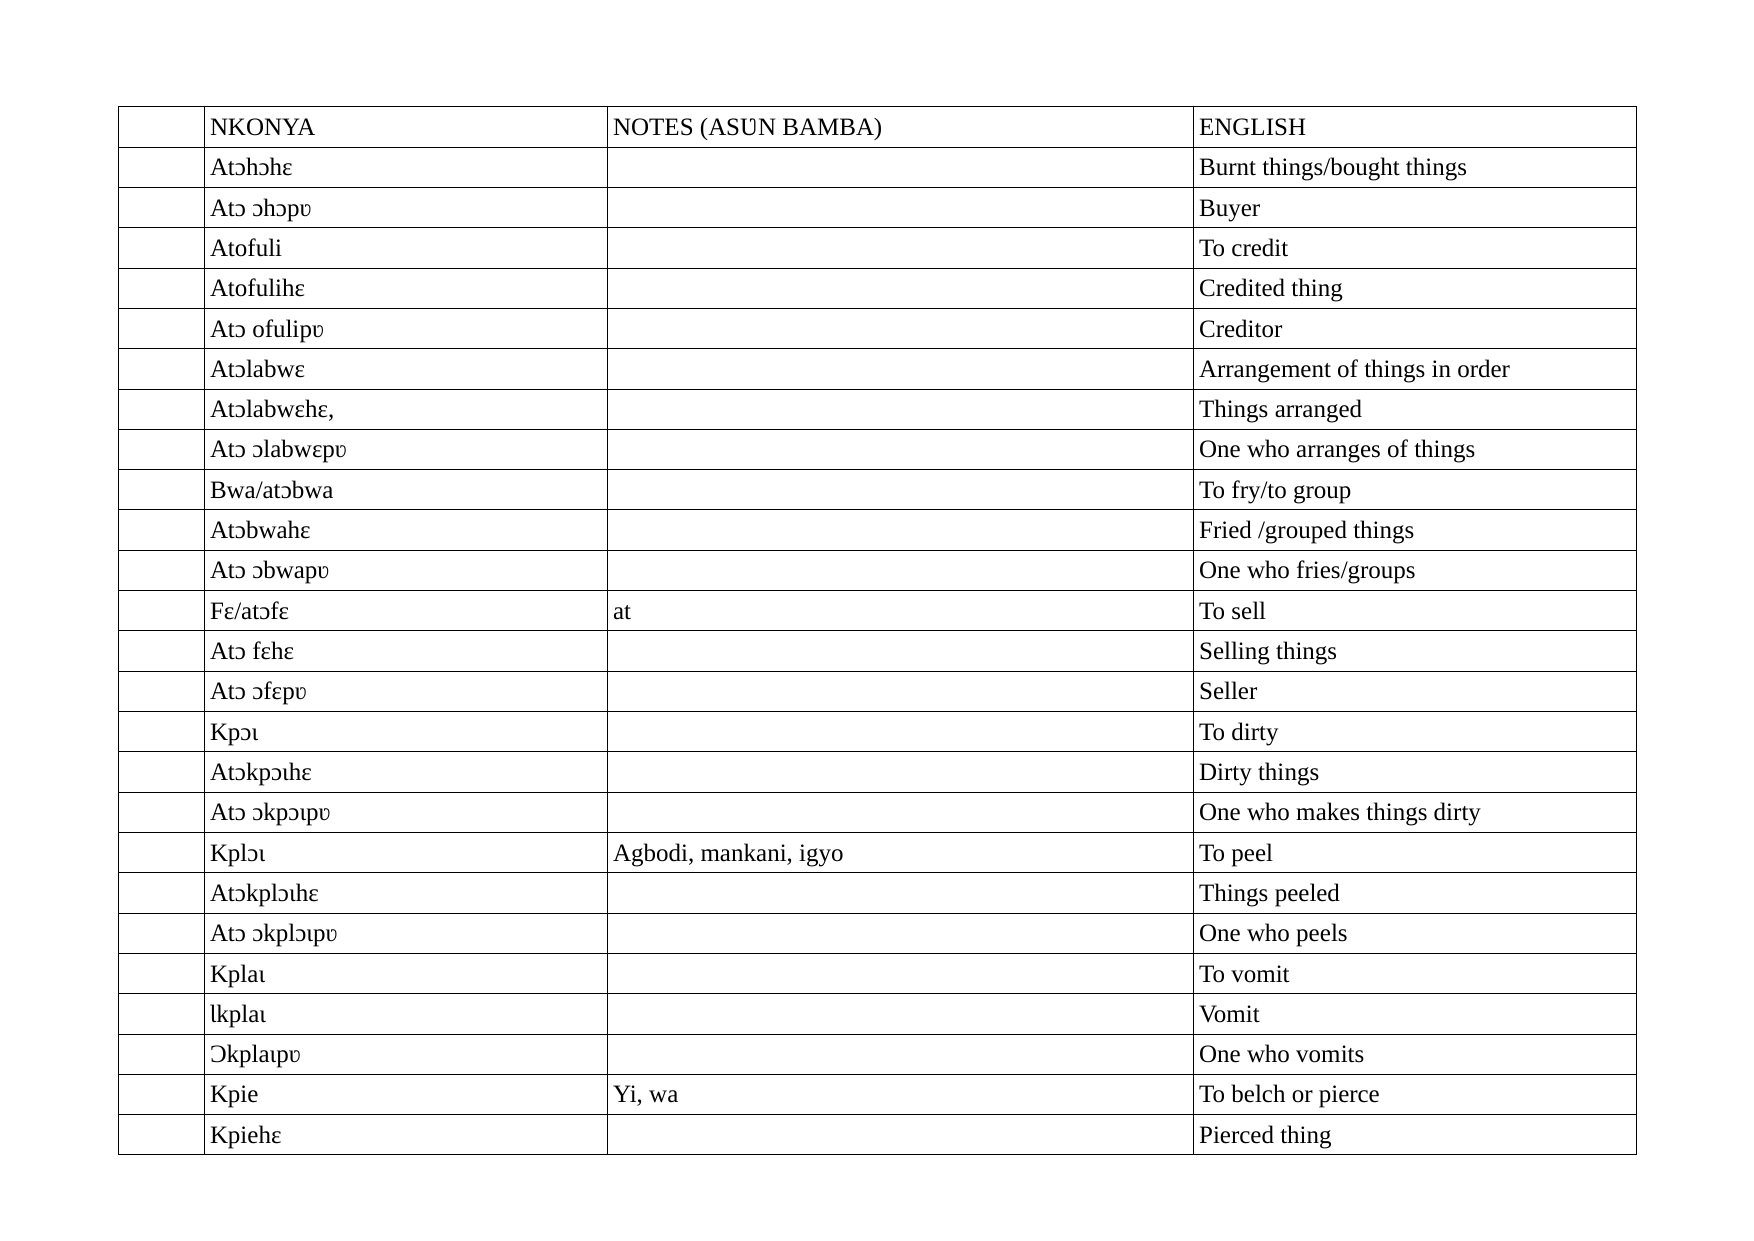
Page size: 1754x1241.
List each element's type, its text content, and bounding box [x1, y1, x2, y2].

table_cell Atɔlabwɛhɛ, [205, 390, 607, 429]
table_cell [119, 914, 204, 953]
table_cell Atɔ ɔkpɔɩpʋ [205, 793, 607, 832]
table_cell Yi, wa [608, 1075, 1193, 1114]
table_cell [119, 551, 204, 590]
table_cell [119, 430, 204, 469]
table_header NKONYA [205, 107, 607, 147]
table_cell To credit [1194, 228, 1636, 267]
table_cell Atɔ ɔbwapʋ [205, 551, 607, 590]
table_cell [119, 188, 204, 227]
table_cell Kpie [205, 1075, 607, 1114]
table_cell To belch or pierce [1194, 1075, 1636, 1114]
table_cell Atɔ fɛhɛ [205, 631, 607, 671]
table_header [119, 107, 204, 147]
table_cell [608, 1035, 1193, 1074]
table_cell Atɔ ɔkplɔɩpʋ [205, 914, 607, 953]
table_cell Ɔkplaɩpʋ [205, 1035, 607, 1074]
table_cell [119, 510, 204, 550]
table_cell Buyer [1194, 188, 1636, 227]
table_cell [119, 228, 204, 267]
table_cell Atofuli [205, 228, 607, 267]
table_cell [608, 148, 1193, 187]
table_cell Atɔ ɔhɔpʋ [205, 188, 607, 227]
table_cell [608, 430, 1193, 469]
table_cell Things arranged [1194, 390, 1636, 429]
table_cell [119, 994, 204, 1033]
table_cell [119, 390, 204, 429]
table_cell Creditor [1194, 309, 1636, 348]
table_cell Atɔ ofulipʋ [205, 309, 607, 348]
table_cell Seller [1194, 672, 1636, 711]
table_cell To dirty [1194, 712, 1636, 751]
table_cell [608, 873, 1193, 912]
table_cell Credited thing [1194, 269, 1636, 308]
table_cell One who fries/groups [1194, 551, 1636, 590]
table_cell Atɔbwahɛ [205, 510, 607, 550]
table_cell [119, 873, 204, 912]
table_cell Burnt things/bought things [1194, 148, 1636, 187]
table_cell Atɔ ɔfɛpʋ [205, 672, 607, 711]
table_cell [608, 631, 1193, 671]
table_cell Kplaɩ [205, 954, 607, 993]
table_cell Ɩkplaɩ [205, 994, 607, 1033]
table_cell [608, 672, 1193, 711]
table_cell [119, 672, 204, 711]
table_cell [119, 470, 204, 509]
table_cell [608, 551, 1193, 590]
table_cell [119, 591, 204, 630]
table_cell [608, 752, 1193, 792]
table_cell [119, 712, 204, 751]
table_cell [608, 349, 1193, 388]
table_cell Atofulihɛ [205, 269, 607, 308]
table_cell Kplɔɩ [205, 833, 607, 872]
table_cell Fɛ/atɔfɛ [205, 591, 607, 630]
table_cell Selling things [1194, 631, 1636, 671]
table_cell [608, 914, 1193, 953]
table_cell [608, 954, 1193, 993]
table_cell [608, 510, 1193, 550]
table_cell [119, 752, 204, 792]
table_cell [119, 833, 204, 872]
table_cell [608, 309, 1193, 348]
table_cell [608, 228, 1193, 267]
table_cell Vomit [1194, 994, 1636, 1033]
table_cell To fry/to group [1194, 470, 1636, 509]
table_cell Atɔlabwɛ [205, 349, 607, 388]
table_cell Fried /grouped things [1194, 510, 1636, 550]
table_cell [608, 712, 1193, 751]
table_cell [119, 1035, 204, 1074]
table_cell [119, 309, 204, 348]
table_cell Bwa/atɔbwa [205, 470, 607, 509]
table_cell Dirty things [1194, 752, 1636, 792]
table_cell One who vomits [1194, 1035, 1636, 1074]
table_cell [608, 188, 1193, 227]
table_cell Kpiehɛ [205, 1115, 607, 1154]
table_cell [119, 269, 204, 308]
table_cell Atɔkpɔɩhɛ [205, 752, 607, 792]
table_cell Kpɔɩ [205, 712, 607, 751]
table_cell [119, 631, 204, 671]
table_header NOTES (ASƲN BAMBA) [608, 107, 1193, 147]
table_cell [119, 793, 204, 832]
table_cell One who makes things dirty [1194, 793, 1636, 832]
table_cell [608, 1115, 1193, 1154]
table_cell [119, 1115, 204, 1154]
table_cell Agbodi, mankani, igyo [608, 833, 1193, 872]
table_cell To sell [1194, 591, 1636, 630]
table_cell To vomit [1194, 954, 1636, 993]
table_cell Things peeled [1194, 873, 1636, 912]
table_cell Pierced thing [1194, 1115, 1636, 1154]
table_header ENGLISH [1194, 107, 1636, 147]
table_cell One who arranges of things [1194, 430, 1636, 469]
table_cell To peel [1194, 833, 1636, 872]
table_cell [608, 269, 1193, 308]
table_cell [119, 954, 204, 993]
table_cell Atɔ ɔlabwɛpʋ [205, 430, 607, 469]
table_cell at [608, 591, 1193, 630]
table_cell Atɔhɔhɛ [205, 148, 607, 187]
table_cell [608, 793, 1193, 832]
table_cell One who peels [1194, 914, 1636, 953]
table_cell [119, 349, 204, 388]
table_cell [608, 470, 1193, 509]
table_cell Arrangement of things in order [1194, 349, 1636, 388]
table_cell [119, 1075, 204, 1114]
table_cell [608, 390, 1193, 429]
table_cell [119, 148, 204, 187]
table_cell Atɔkplɔɩhɛ [205, 873, 607, 912]
table_cell [608, 994, 1193, 1033]
